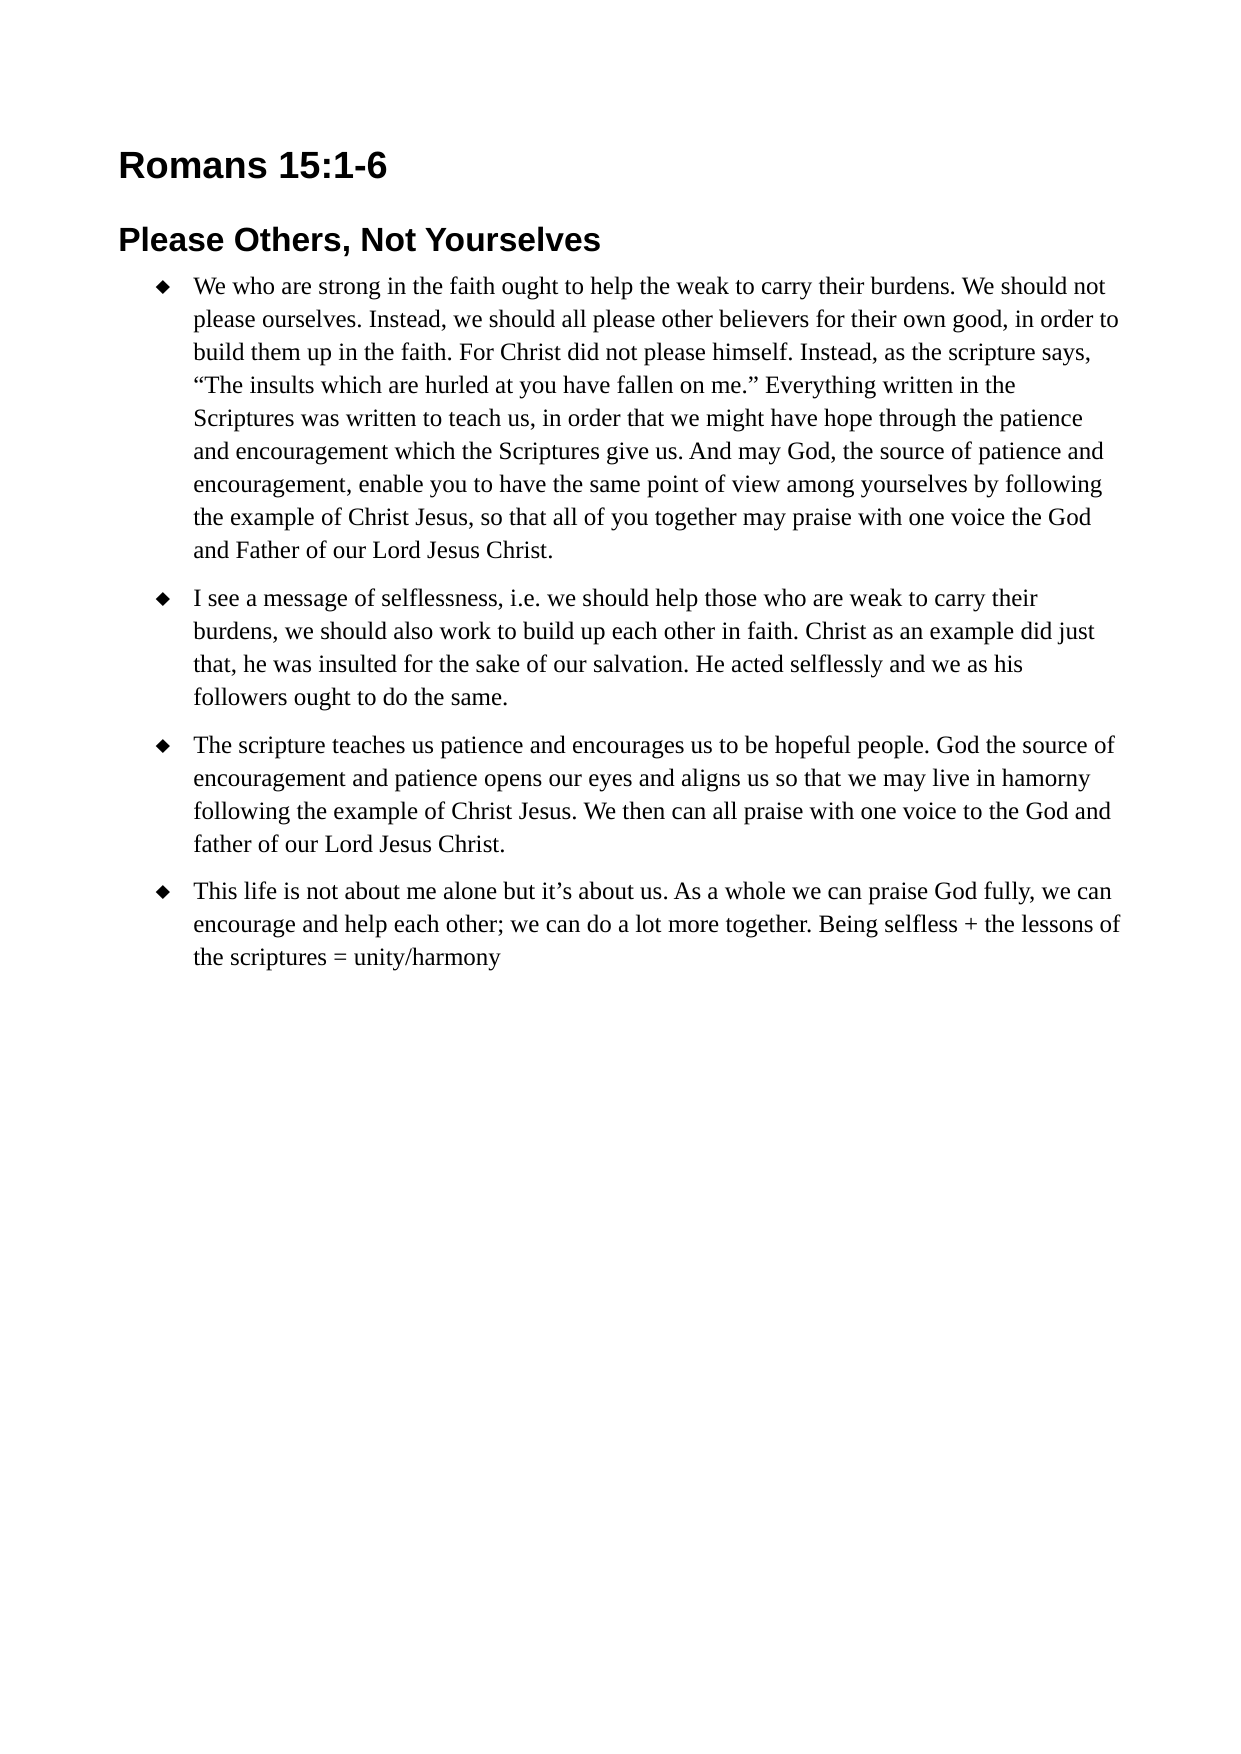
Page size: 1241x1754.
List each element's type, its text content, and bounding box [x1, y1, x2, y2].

subtitle Please Others, Not Yourselves [118, 220, 1122, 259]
list I see a message of selflessness, i.e. we should help those who are weak to carry their burdens, we should also work to build up each other in faith. Christ as an example did just that, he was insulted for the sake of our salvation. He acted selflessly and we as his followers ought to do the same. [156, 583, 1122, 711]
subtitle Romans 15:1-6 [118, 143, 1122, 187]
list We who are strong in the faith ought to help the weak to carry their burdens. We should not please ourselves. Instead, we should all please other believers for their own good, in order to build them up in the faith. For Christ did not please himself. Instead, as the scripture says, “The insults which are hurled at you have fallen on me.” Everything written in the Scriptures was written to teach us, in order that we might have hope through the patience and encouragement which the Scriptures give us. And may God, the source of patience and encouragement, enable you to have the same point of view among yourselves by following the example of Christ Jesus, so that all of you together may praise with one voice the God and Father of our Lord Jesus Christ. [156, 271, 1122, 564]
list The scripture teaches us patience and encourages us to be hopeful people. God the source of encouragement and patience opens our eyes and aligns us so that we may live in hamorny following the example of Christ Jesus. We then can all praise with one voice to the God and father of our Lord Jesus Christ. [156, 730, 1122, 857]
list This life is not about me alone but it’s about us. As a whole we can praise God fully, we can encourage and help each other; we can do a lot more together. Being selfless + the lessons of the scriptures = unity/harmony [156, 876, 1122, 971]
